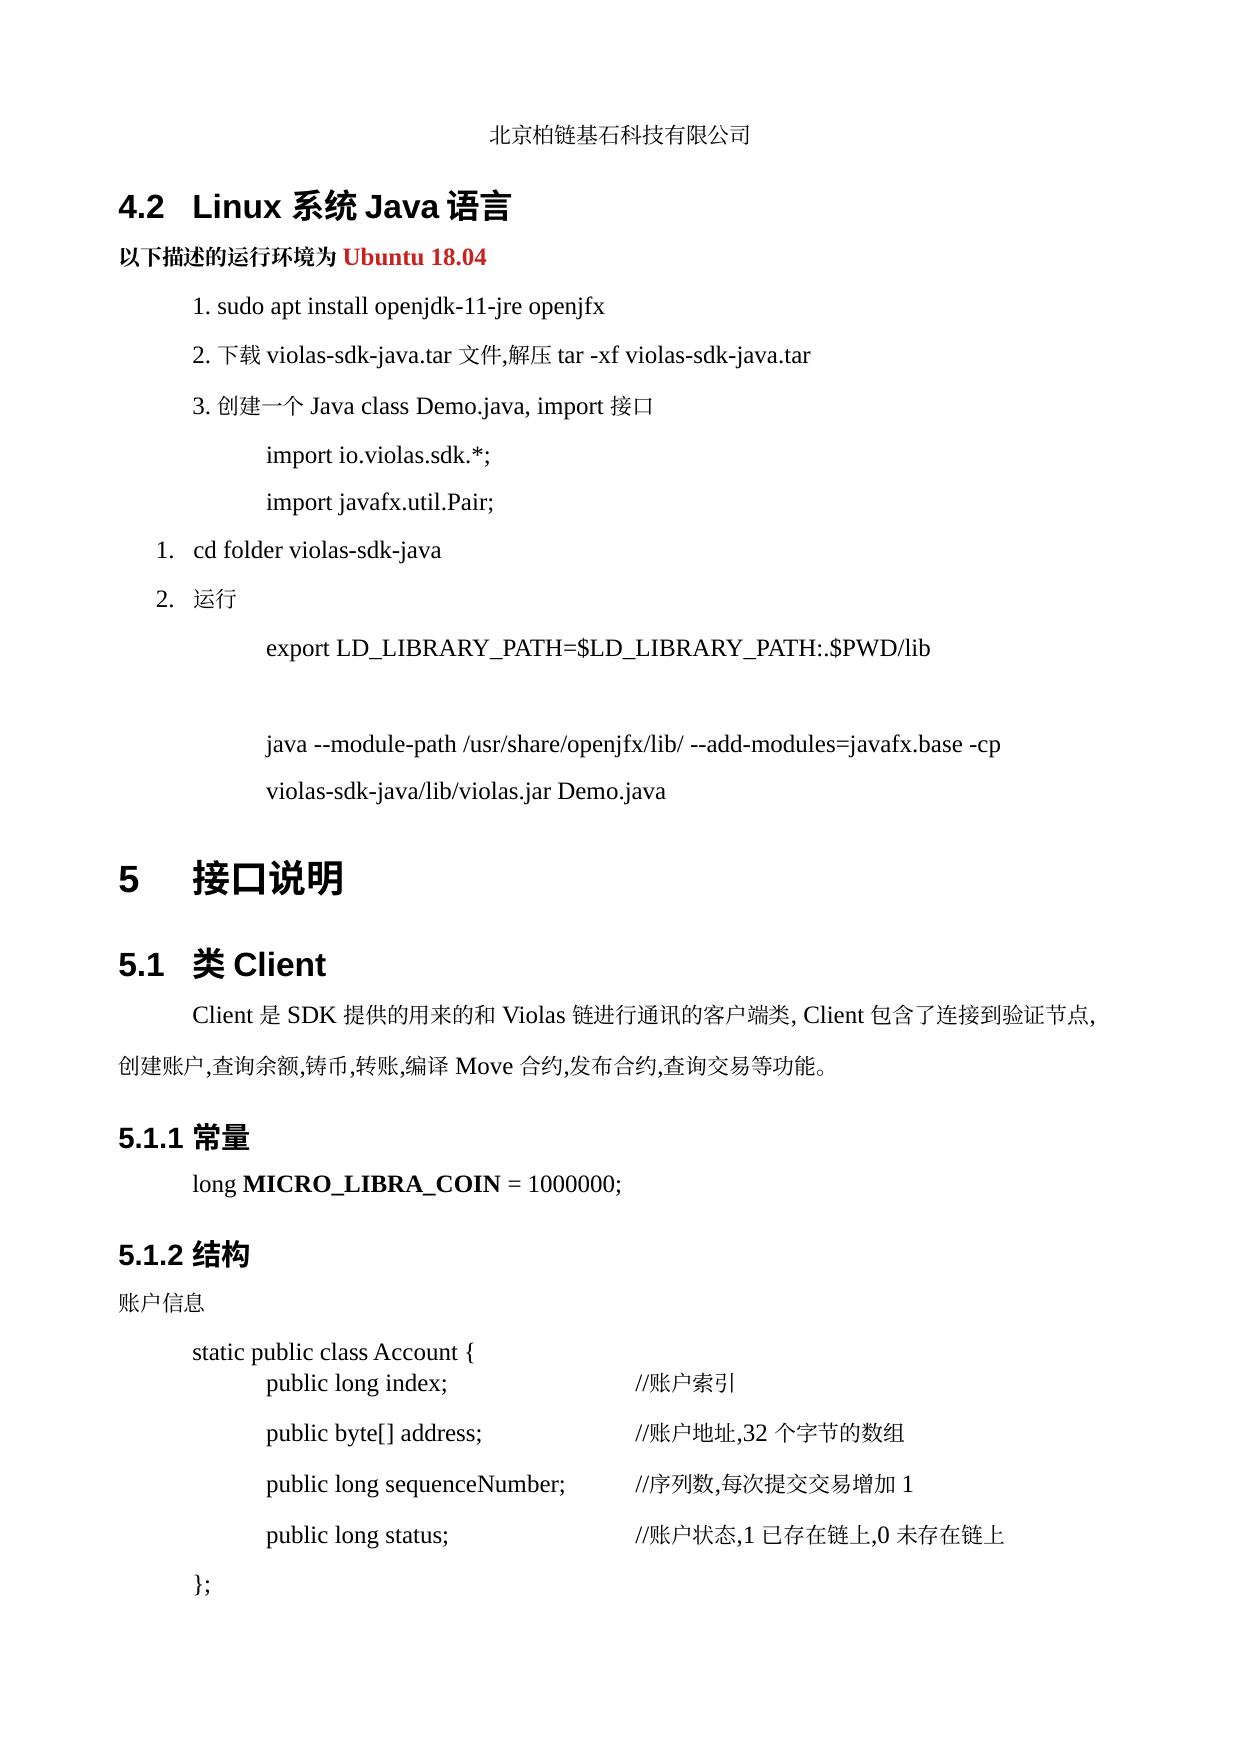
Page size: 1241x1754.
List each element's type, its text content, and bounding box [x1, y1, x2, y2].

text import io.violas.sdk.*; [266, 440, 1122, 469]
subtitle Linux 系统Java语言 [118, 179, 1122, 228]
subtitle 结构 [118, 1231, 1122, 1274]
text public long sequenceNumber; //序列数,每次提交交易增加 1 [266, 1467, 1122, 1499]
text public long status; //账户状态,1 已存在链上,0 未存在链上 [266, 1518, 1122, 1549]
text Client 是 SDK 提供的用来的和 Violas 链进行通讯的客户端类, Client 包含了连接到验证节点, [118, 998, 1122, 1029]
list 运行 [156, 583, 1122, 614]
text public long index; //账户索引 [266, 1366, 1122, 1397]
text public byte[] address; //账户地址,32 个字节的数组 [266, 1417, 1122, 1448]
text static public class Account { [192, 1337, 1122, 1366]
text long MICRO_LIBRA_COIN = 1000000; [192, 1169, 1122, 1198]
text 1. sudo apt install openjdk-11-jre openjfx [192, 291, 1122, 319]
subtitle 类 Client [118, 937, 1122, 986]
text 2. 下载 violas-sdk-java.tar 文件,解压 tar -xf violas-sdk-java.tar [192, 338, 1122, 370]
subtitle 接口说明 [118, 849, 1122, 904]
text 创建账户,查询余额,铸币,转账,编译 Move 合约,发布合约,查询交易等功能。 [118, 1049, 1122, 1080]
text violas-sdk-java/lib/violas.jar Demo.java [266, 776, 1122, 805]
text 以下描述的运行环境为 Ubuntu 18.04 [118, 240, 1122, 272]
text }; [192, 1569, 1122, 1597]
text 账户信息 [118, 1286, 1122, 1318]
text import javafx.util.Pair; [266, 487, 1122, 516]
subtitle 常量 [118, 1114, 1122, 1157]
text export LD_LIBRARY_PATH=$LD_LIBRARY_PATH:.$PWD/lib [266, 633, 1122, 662]
text 3. 创建一个 Java class Demo.java, import 接口 [192, 389, 1122, 421]
text java --module-path /usr/share/openjfx/lib/ --add-modules=javafx.base -cp [266, 729, 1122, 757]
list cd folder violas-sdk-java [156, 535, 1122, 564]
